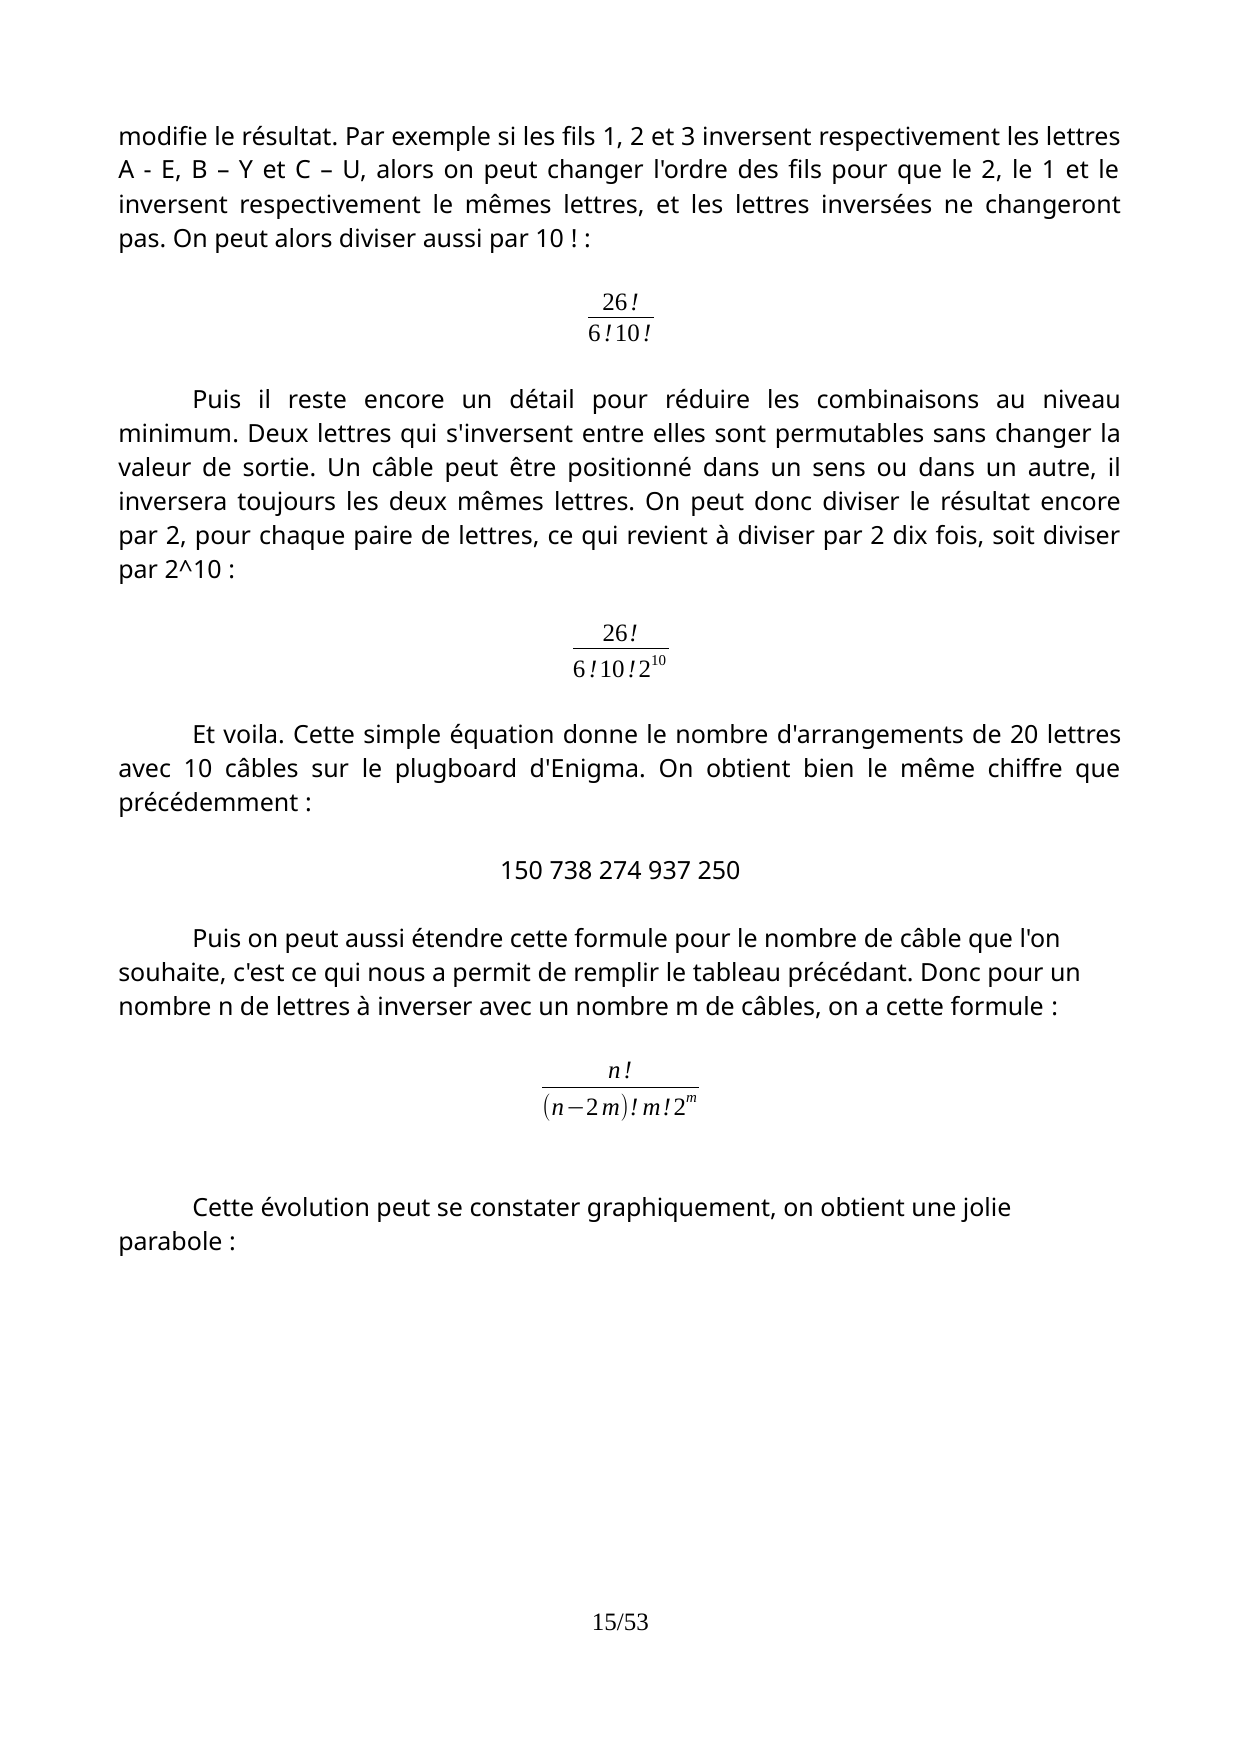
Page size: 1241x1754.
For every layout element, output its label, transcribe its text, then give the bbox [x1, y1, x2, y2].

text Puis on peut aussi étendre cette formule pour le nombre de câble que l'on souhaite, c'est ce qui nous a permit de remplir le tableau précédant. Donc pour un nombre n de lettres à inverser avec un nombre m de câbles, on a cette formule : [118, 921, 1122, 1023]
text Cette évolution peut se constater graphiquement, on obtient une jolie parabole : [118, 1190, 1122, 1258]
text modifie le résultat. Par exemple si les fils 1, 2 et 3 inversent respectivement les lettres A - E, B – Y et C – U, alors on peut changer l'ordre des fils pour que le 2, le 1 et le inversent respectivement le mêmes lettres, et les lettres inversées ne changeront pas. On peut alors diviser aussi par 10 ! : [118, 118, 1122, 254]
text Puis il reste encore un détail pour réduire les combinaisons au niveau minimum. Deux lettres qui s'inversent entre elles sont permutables sans changer la valeur de sortie. Un câble peut être positionné dans un sens ou dans un autre, il inversera toujours les deux mêmes lettres. On peut donc diviser le résultat encore par 2, pour chaque paire de lettres, ce qui revient à diviser par 2 dix fois, soit diviser par 2^10 : [118, 381, 1122, 586]
text Et voila. Cette simple équation donne le nombre d'arrangements de 20 lettres avec 10 câbles sur le plugboard d'Enigma. On obtient bien le même chiffre que précédemment : [118, 716, 1122, 819]
text 150 738 274 937 250 [118, 853, 1122, 887]
